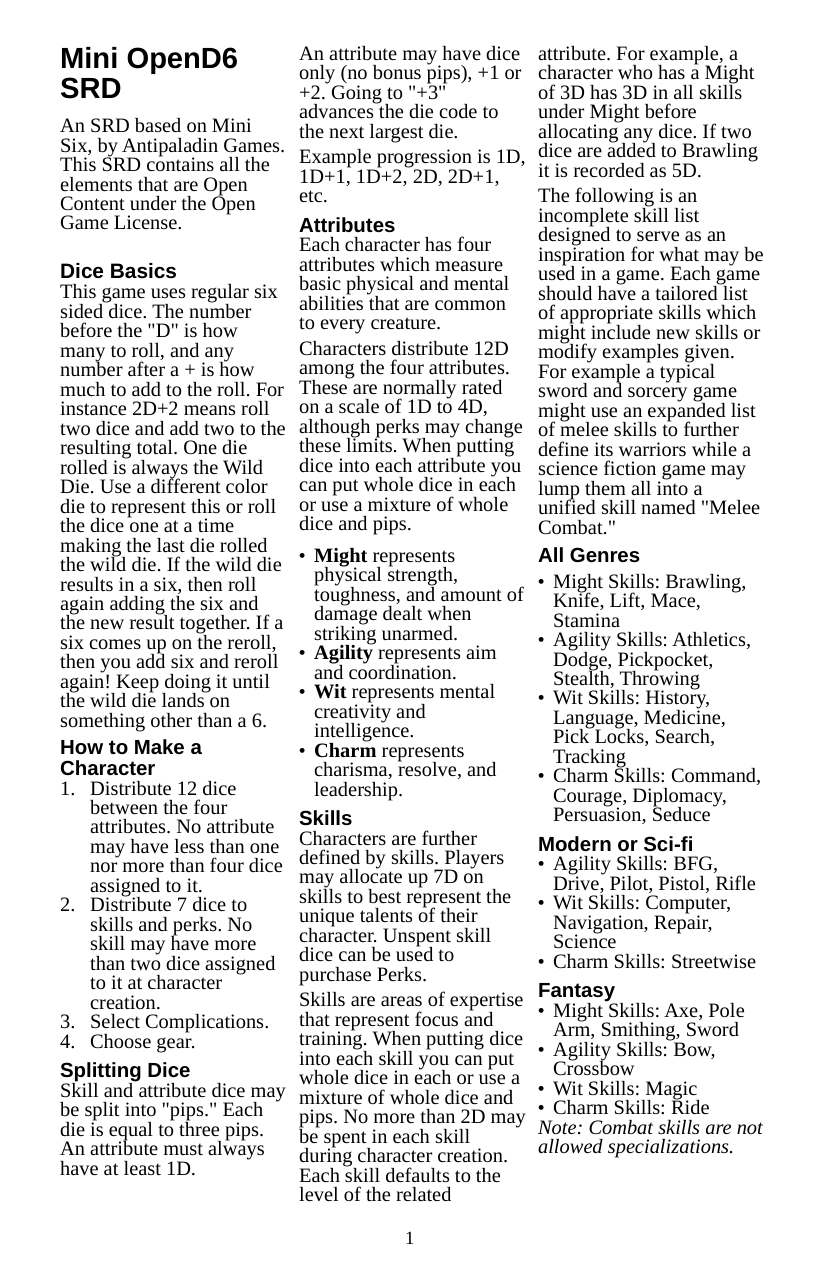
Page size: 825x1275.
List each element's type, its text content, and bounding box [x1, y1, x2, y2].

text Characters are further defined by skills. Players may allocate up 7D on skills to best represent the unique talents of their character. Unspent skill dice can be used to purchase Perks. [299, 829, 526, 985]
text [60, 1185, 287, 1204]
list Charm Skills: Ride [538, 1099, 765, 1118]
list Wit Skills: Computer, Navigation, Repair, Science [538, 894, 765, 953]
list Charm Skills: Streetwise [538, 953, 765, 972]
list Select Complications. [60, 1013, 287, 1033]
list Distribute 12 dice between the four attributes. No attribute may have less than one nor more than four dice assigned to it. [60, 779, 287, 896]
subtitle Mini OpenD6 SRD [60, 45, 287, 105]
subtitle Splitting Dice [60, 1058, 287, 1082]
text An attribute may have dice only (no bonus pips), +1 or +2. Going to "+3" advances the die code to the next largest die. [299, 45, 526, 142]
text The following is an incomplete skill list designed to serve as an inspiration for what may be used in a game. Each game should have a tailored list of appropriate skills which might include new skills or modify examples given. For example a typical sword and sorcery game might use an expanded list of melee skills to further define its warriors while a science fiction game may lump them all into a unified skill named "Melee Combat." [538, 187, 765, 538]
text Note: Combat skills are not allowed specializations. [538, 1118, 765, 1157]
list Might Skills: Brawling, Knife, Lift, Mace, Stamina [538, 573, 765, 631]
text Skill and attribute dice may be split into "pips." Each die is equal to three pips. An attribute must always have at least 1D. [60, 1082, 287, 1179]
text An SRD based on Mini Six, by Antipaladin Games. This SRD contains all the elements that are Open Content under the Open Game License. [60, 117, 287, 234]
subtitle Dice Basics [60, 259, 287, 283]
subtitle Modern or Sci-fi [538, 832, 765, 855]
text Characters distribute 12D among the four attributes. These are normally rated on a scale of 1D to 4D, although perks may change these limits. When putting dice into each attribute you can put whole dice in each or use a mixture of whole dice and pips. [299, 340, 526, 534]
subtitle Skills [299, 806, 526, 829]
list Wit represents mental creativity and intelligence. [299, 683, 526, 741]
list Agility Skills: BFG, Drive, Pilot, Pistol, Rifle [538, 855, 765, 894]
text This game uses regular six sided dice. The number before the "D" is how many to roll, and any number after a + is how much to add to the roll. For instance 2D+2 means roll two dice and add two to the resulting total. One die rolled is always the Wild Die. Use a different color die to represent this or roll the dice one at a time making the last die rolled the wild die. If the wild die results in a six, then roll again adding the six and the new result together. If a six comes up on the reroll, then you add six and reroll again! Keep doing it until the wild die lands on something other than a 6. [60, 283, 287, 731]
list Might Skills: Axe, Pole Arm, Smithing, Sword [538, 1002, 765, 1041]
list Agility represents aim and coordination. [299, 644, 526, 683]
text Example progression is 1D, 1D+1, 1D+2, 2D, 2D+1, etc. [299, 148, 526, 207]
subtitle How to Make a Character [60, 737, 287, 779]
list Wit Skills: Magic [538, 1079, 765, 1099]
text attribute. For example, a character who has a Might of 3D has 3D in all skills under Might before allocating any dice. If two dice are added to Brawling it is recorded as 5D. [538, 45, 765, 181]
text Skills are areas of expertise that represent focus and training. When putting dice into each skill you can put whole dice in each or use a mixture of whole dice and pips. No more than 2D may be spent in each skill during character creation. Each skill defaults to the level of the related [299, 991, 526, 1206]
list Might represents physical strength, toughness, and amount of damage dealt when striking unarmed. [299, 547, 526, 644]
list Wit Skills: History, Language, Medicine, Pick Locks, Search, Tracking [538, 689, 765, 767]
subtitle Fantasy [538, 978, 765, 1002]
text Each character has four attributes which measure basic physical and mental abilities that are common to every creature. [299, 236, 526, 334]
list Agility Skills: Bow, Crossbow [538, 1041, 765, 1079]
list Charm represents charisma, resolve, and leadership. [299, 741, 526, 800]
list Agility Skills: Athletics, Dodge, Pickpocket, Stealth, Throwing [538, 631, 765, 689]
list Distribute 7 dice to skills and perks. No skill may have more than two dice assigned to it at character creation. [60, 896, 287, 1013]
subtitle Attributes [299, 213, 526, 236]
list Choose gear. [60, 1033, 287, 1052]
list Charm Skills: Command, Courage, Diplomacy, Persuasion, Seduce [538, 767, 765, 826]
subtitle All Genres [538, 547, 765, 567]
